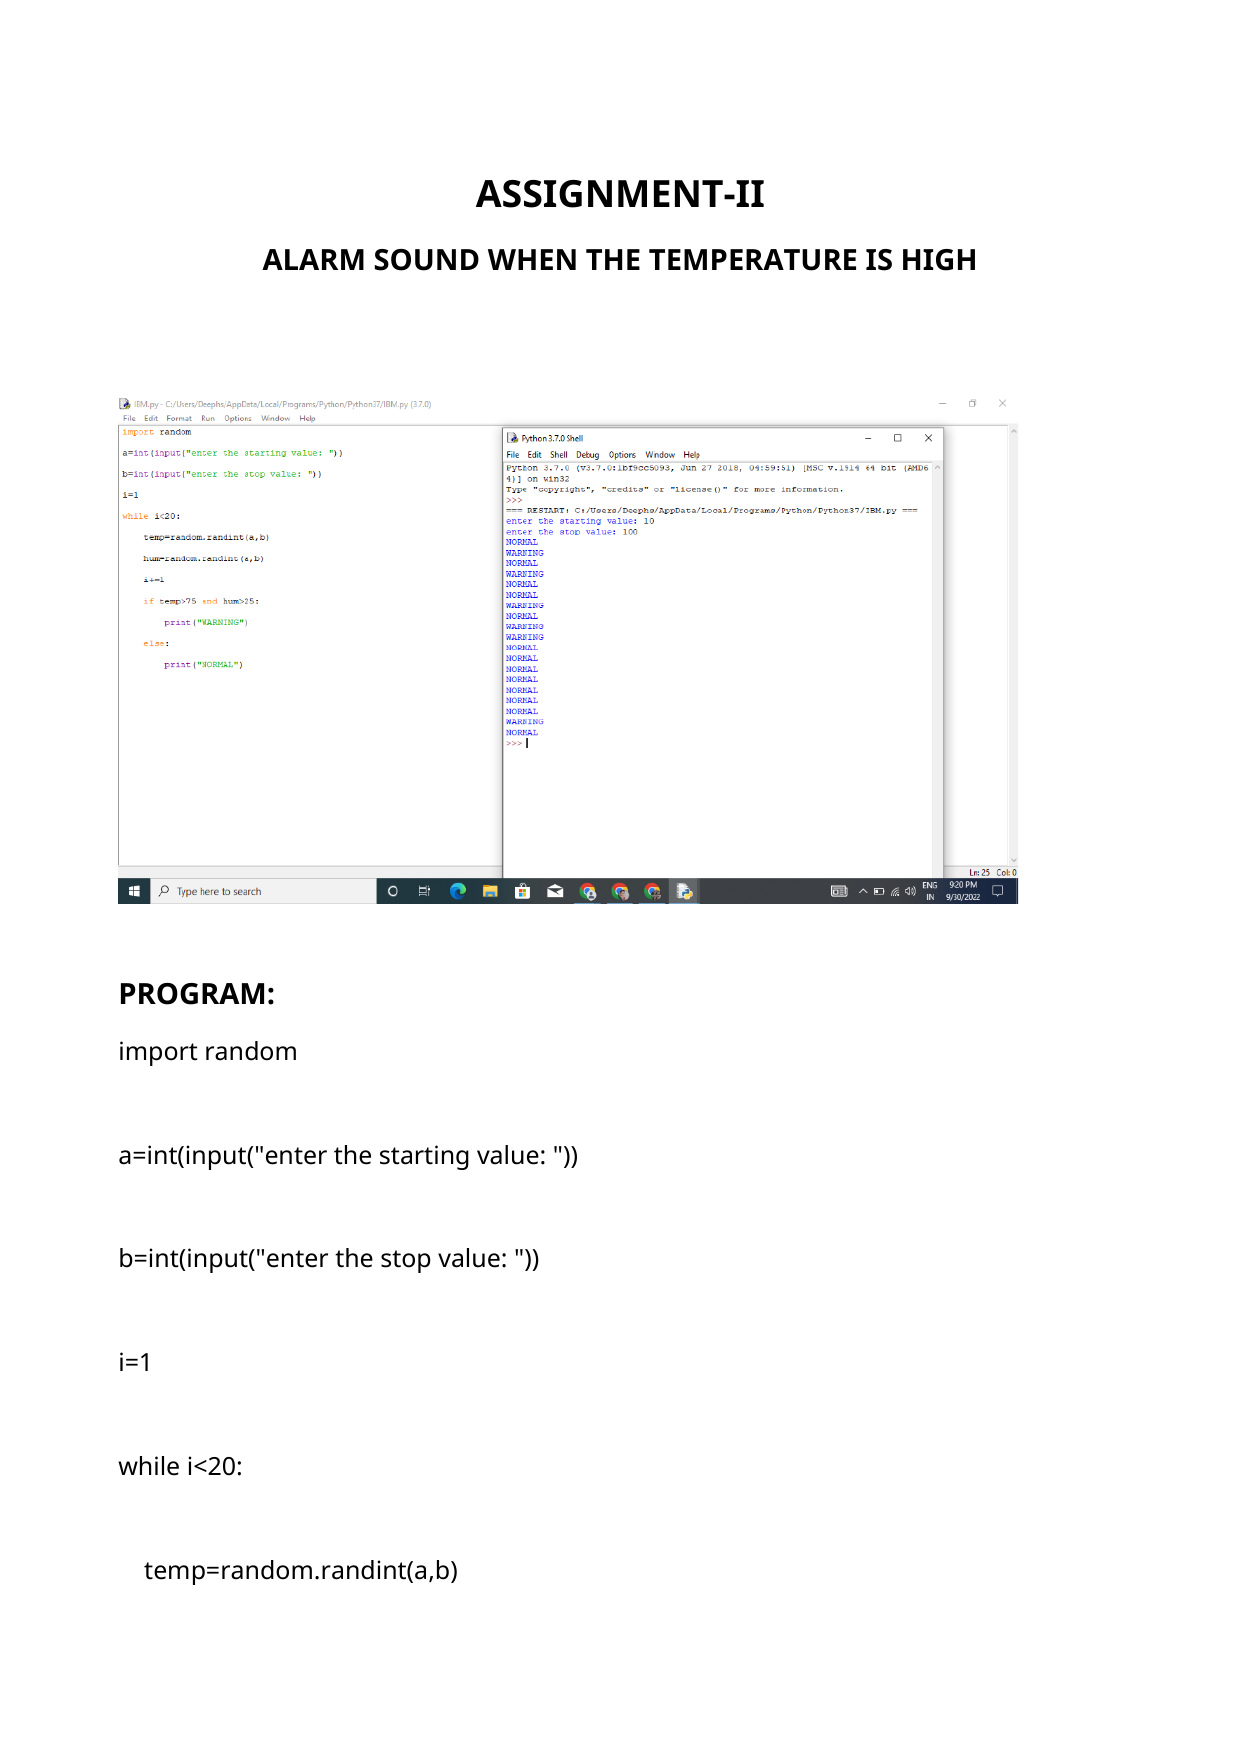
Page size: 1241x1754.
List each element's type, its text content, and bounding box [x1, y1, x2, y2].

text ALARM SOUND WHEN THE TEMPERATURE IS HIGH [118, 239, 1122, 278]
text ASSIGNMENT-II [118, 167, 1122, 218]
text b=int(input("enter the stop value: ")) [118, 1241, 1122, 1275]
text a=int(input("enter the starting value: ")) [118, 1137, 1122, 1171]
text i=1 [118, 1345, 1122, 1379]
text temp=random.randint(a,b) [118, 1552, 1122, 1586]
text import random [118, 1033, 1122, 1068]
text while i<20: [118, 1448, 1122, 1483]
text PROGRAM: [118, 973, 1122, 1013]
